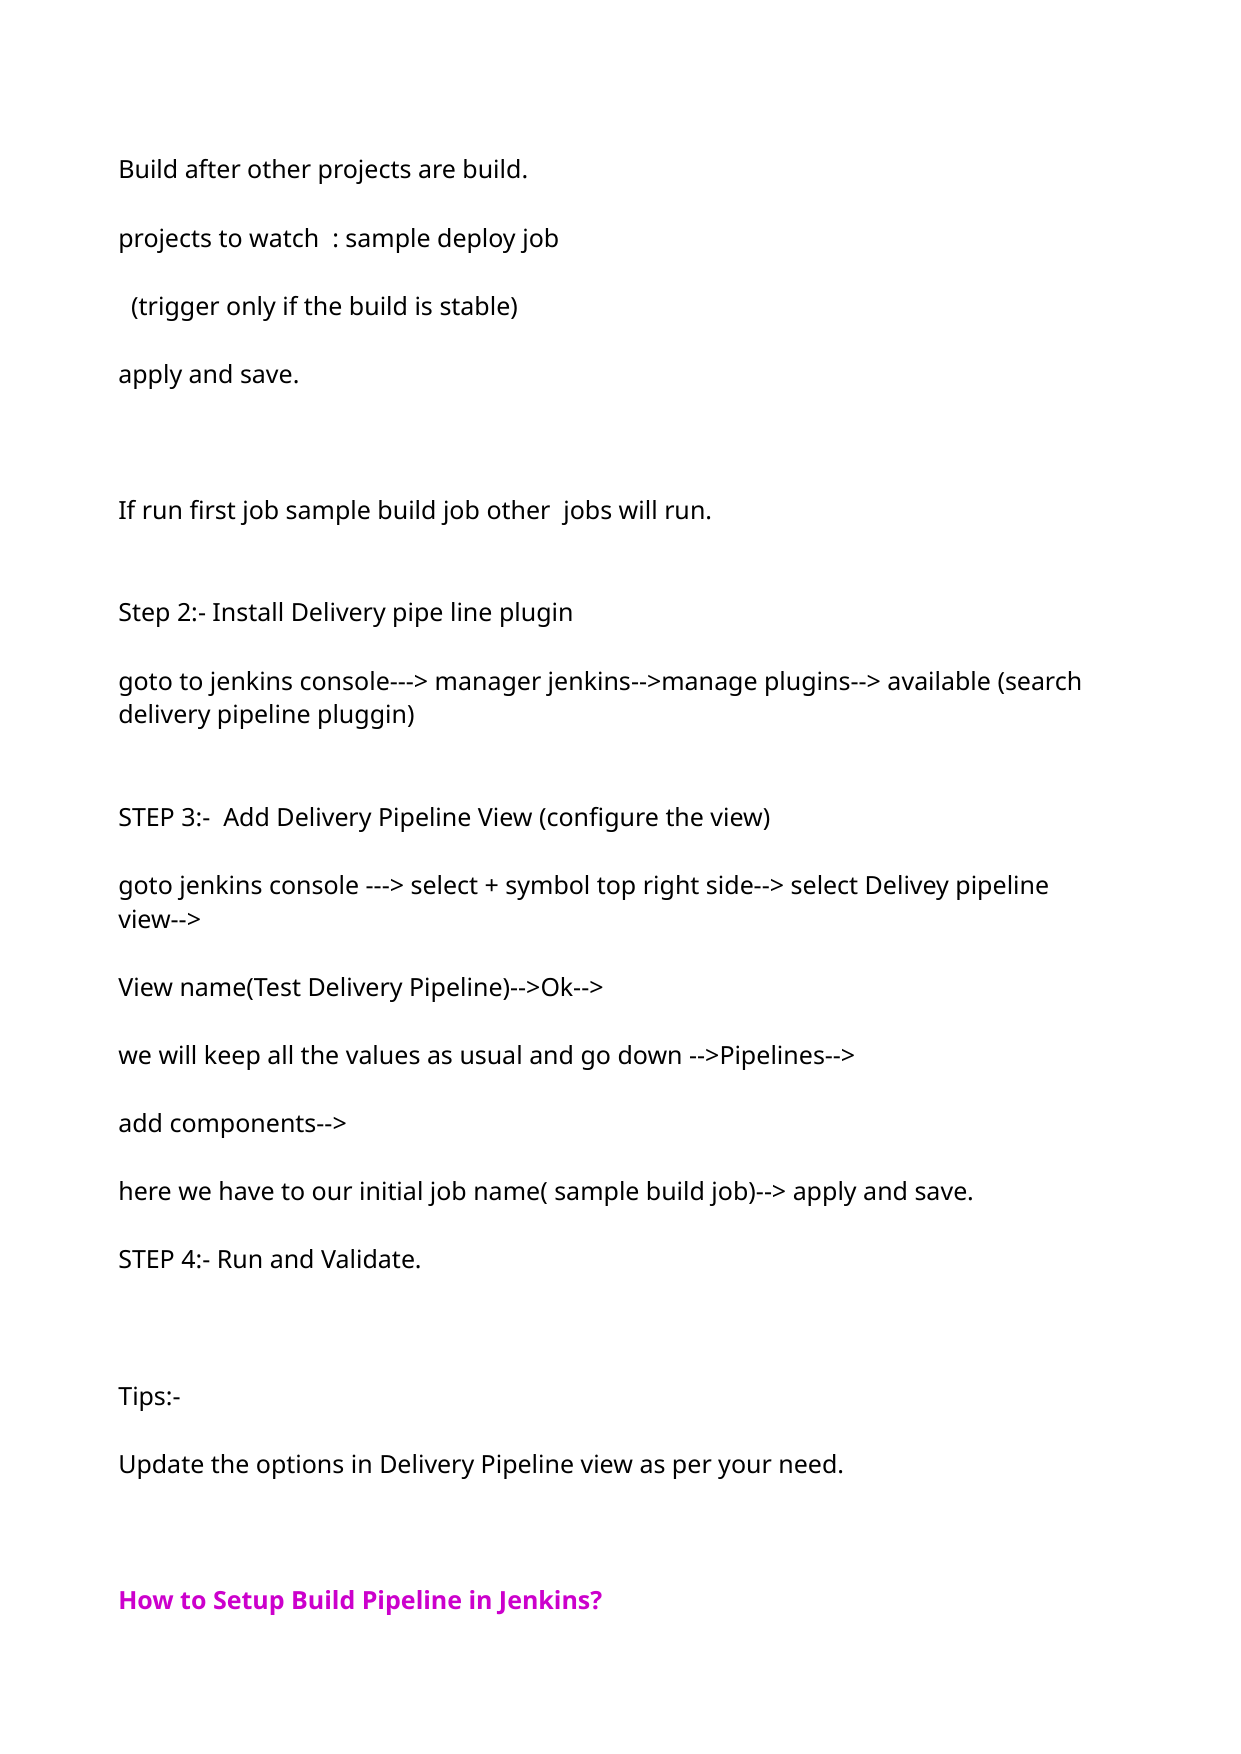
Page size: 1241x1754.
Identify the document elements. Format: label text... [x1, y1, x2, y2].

text STEP 3:- Add Delivery Pipeline View (configure the view) [118, 799, 1122, 833]
text we will keep all the values as usual and go down -->Pipelines--> [118, 1038, 1122, 1072]
text goto jenkins console ---> select + symbol top right side--> select Delivey pipeline view--> [118, 867, 1122, 936]
text Build after other projects are build. [118, 152, 1122, 186]
text goto to jenkins console---> manager jenkins-->manage plugins--> available (search delivery pipeline pluggin) [118, 663, 1122, 731]
text apply and save. [118, 357, 1122, 391]
text Step 2:- Install Delivery pipe line plugin [118, 595, 1122, 629]
text Update the options in Delivery Pipeline view as per your need. [118, 1447, 1122, 1481]
text STEP 4:- Run and Validate. [118, 1242, 1122, 1276]
text (trigger only if the build is stable) [118, 288, 1122, 322]
text How to Setup Build Pipeline in Jenkins? [118, 1583, 1122, 1617]
text View name(Test Delivery Pipeline)-->Ok--> [118, 970, 1122, 1004]
text If run first job sample build job other jobs will run. [118, 493, 1122, 527]
text Tips:- [118, 1378, 1122, 1412]
text add components--> [118, 1106, 1122, 1140]
text here we have to our initial job name( sample build job)--> apply and save. [118, 1174, 1122, 1208]
text projects to watch : sample deploy job [118, 220, 1122, 254]
